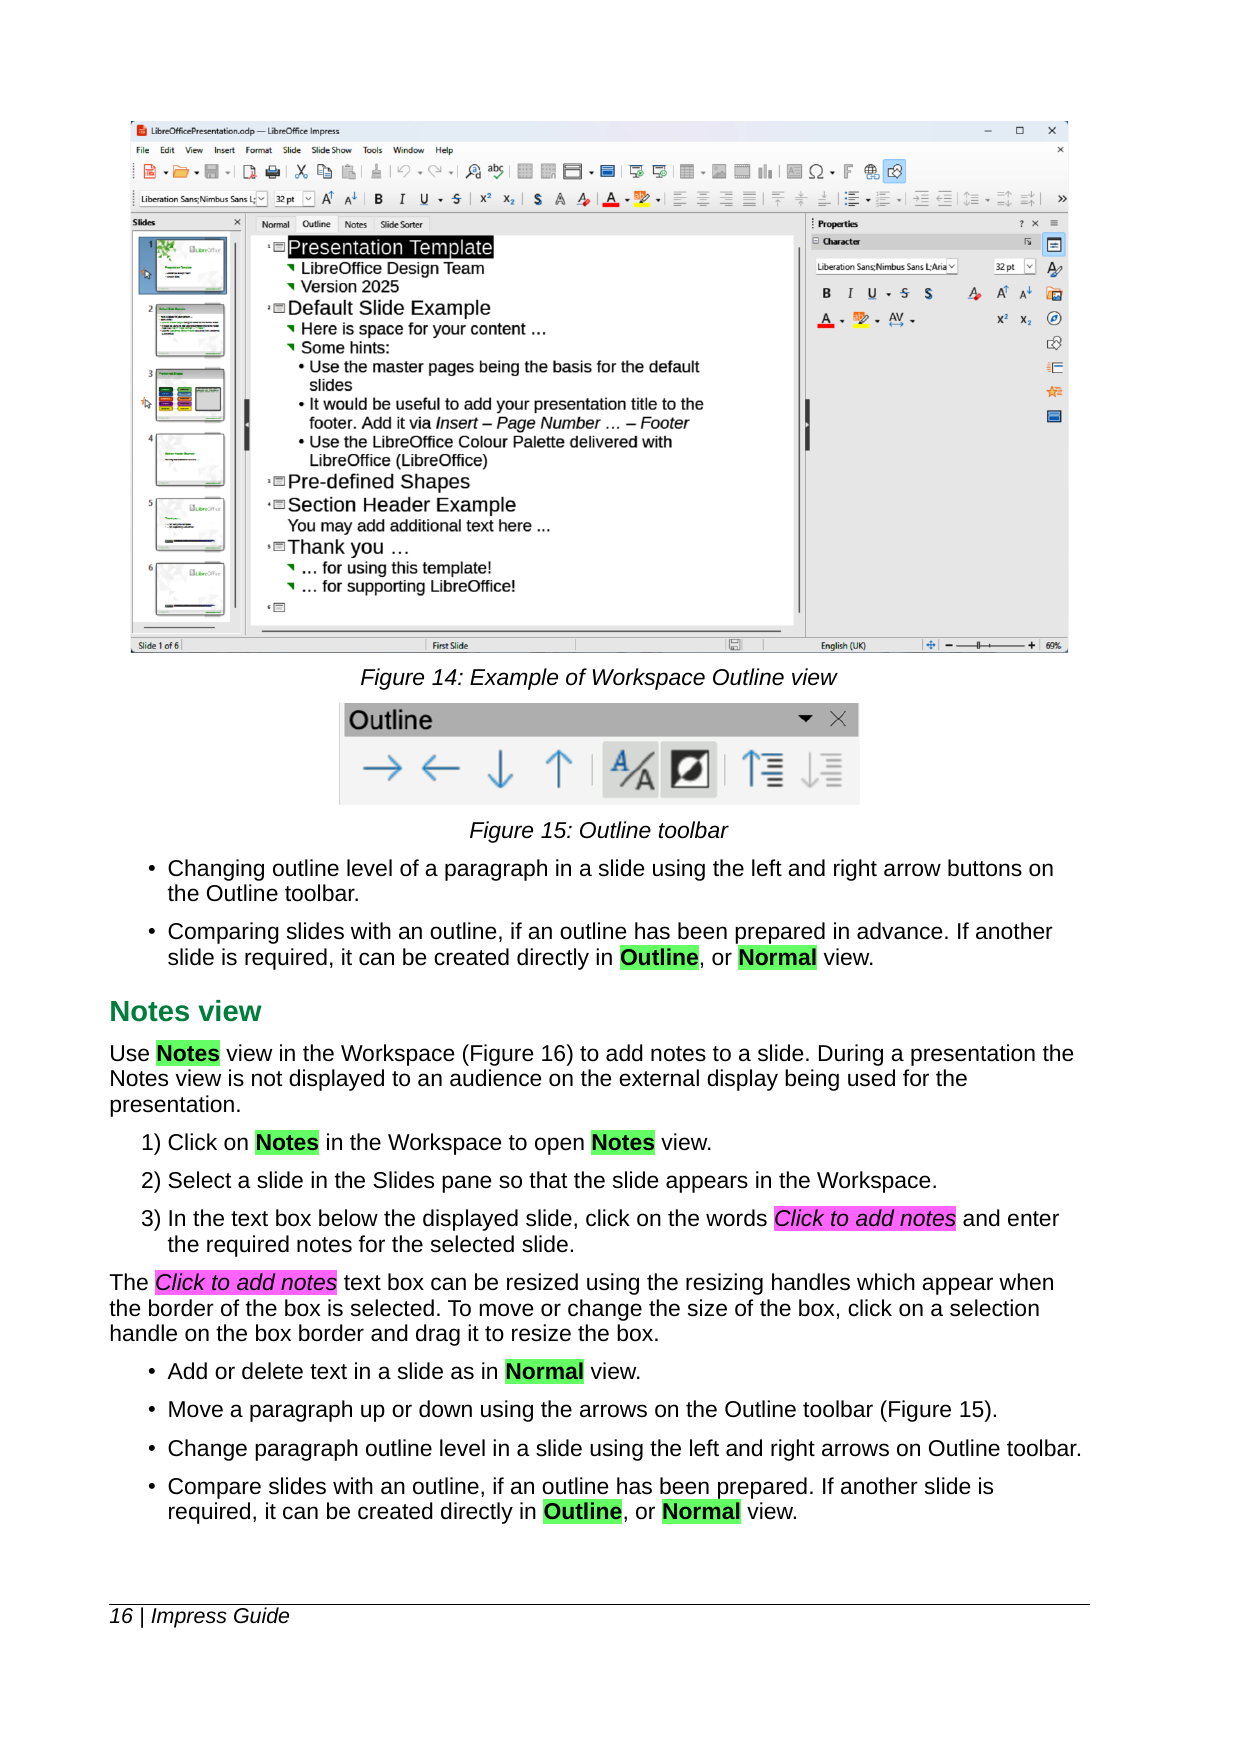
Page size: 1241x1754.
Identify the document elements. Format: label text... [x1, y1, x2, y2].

picture [130, 121, 1069, 653]
picture [339, 703, 860, 805]
list Changing outline level of a paragraph in a slide using the left and right arrow buttons on the Outline toolbar. [167, 855, 1090, 907]
list Add or delete text in a slide as in Normal view. [167, 1359, 505, 1384]
list Move a paragraph up or down using the arrows on the Outline toolbar (Figure 15). [167, 1397, 1090, 1423]
list Click on Notes in the Workspace to open Notes view. [153, 1129, 1090, 1155]
list In the text box below the displayed slide, click on the words Click to add notes and enter the required notes for the selected slide. [153, 1206, 1090, 1257]
text Figure 14: Example of Workspace Outline view [131, 665, 1068, 691]
list Select a slide in the Slides pane so that the slide appears in the Workspace. [153, 1168, 1090, 1193]
list Change paragraph outline level in a slide using the left and right arrows on Outline toolbar. [167, 1435, 1090, 1461]
list Add or delete text in a slide as in Normal view. [584, 1359, 1090, 1384]
text The Click to add notes text box can be resized using the resizing handles which appear when the border of the box is selected. To move or change the size of the box, click on a selection handle on the box border and drag it to resize the box. [109, 1269, 1090, 1346]
text Figure 15: Outline toolbar [339, 817, 860, 843]
list Comparing slides with an outline, if an outline has been prepared in advance. If another slide is required, it can be created directly in Outline, or Normal view. [167, 919, 1090, 970]
list Compare slides with an outline, if an outline has been prepared. If another slide is required, it can be created directly in Outline, or Normal view. [167, 1473, 1090, 1524]
text Use Notes view in the Workspace (Figure 16) to add notes to a slide. During a presentation the Notes view is not displayed to an audience on the external display being used for the presentation. [109, 1040, 1090, 1117]
subtitle Notes view [109, 995, 1090, 1028]
